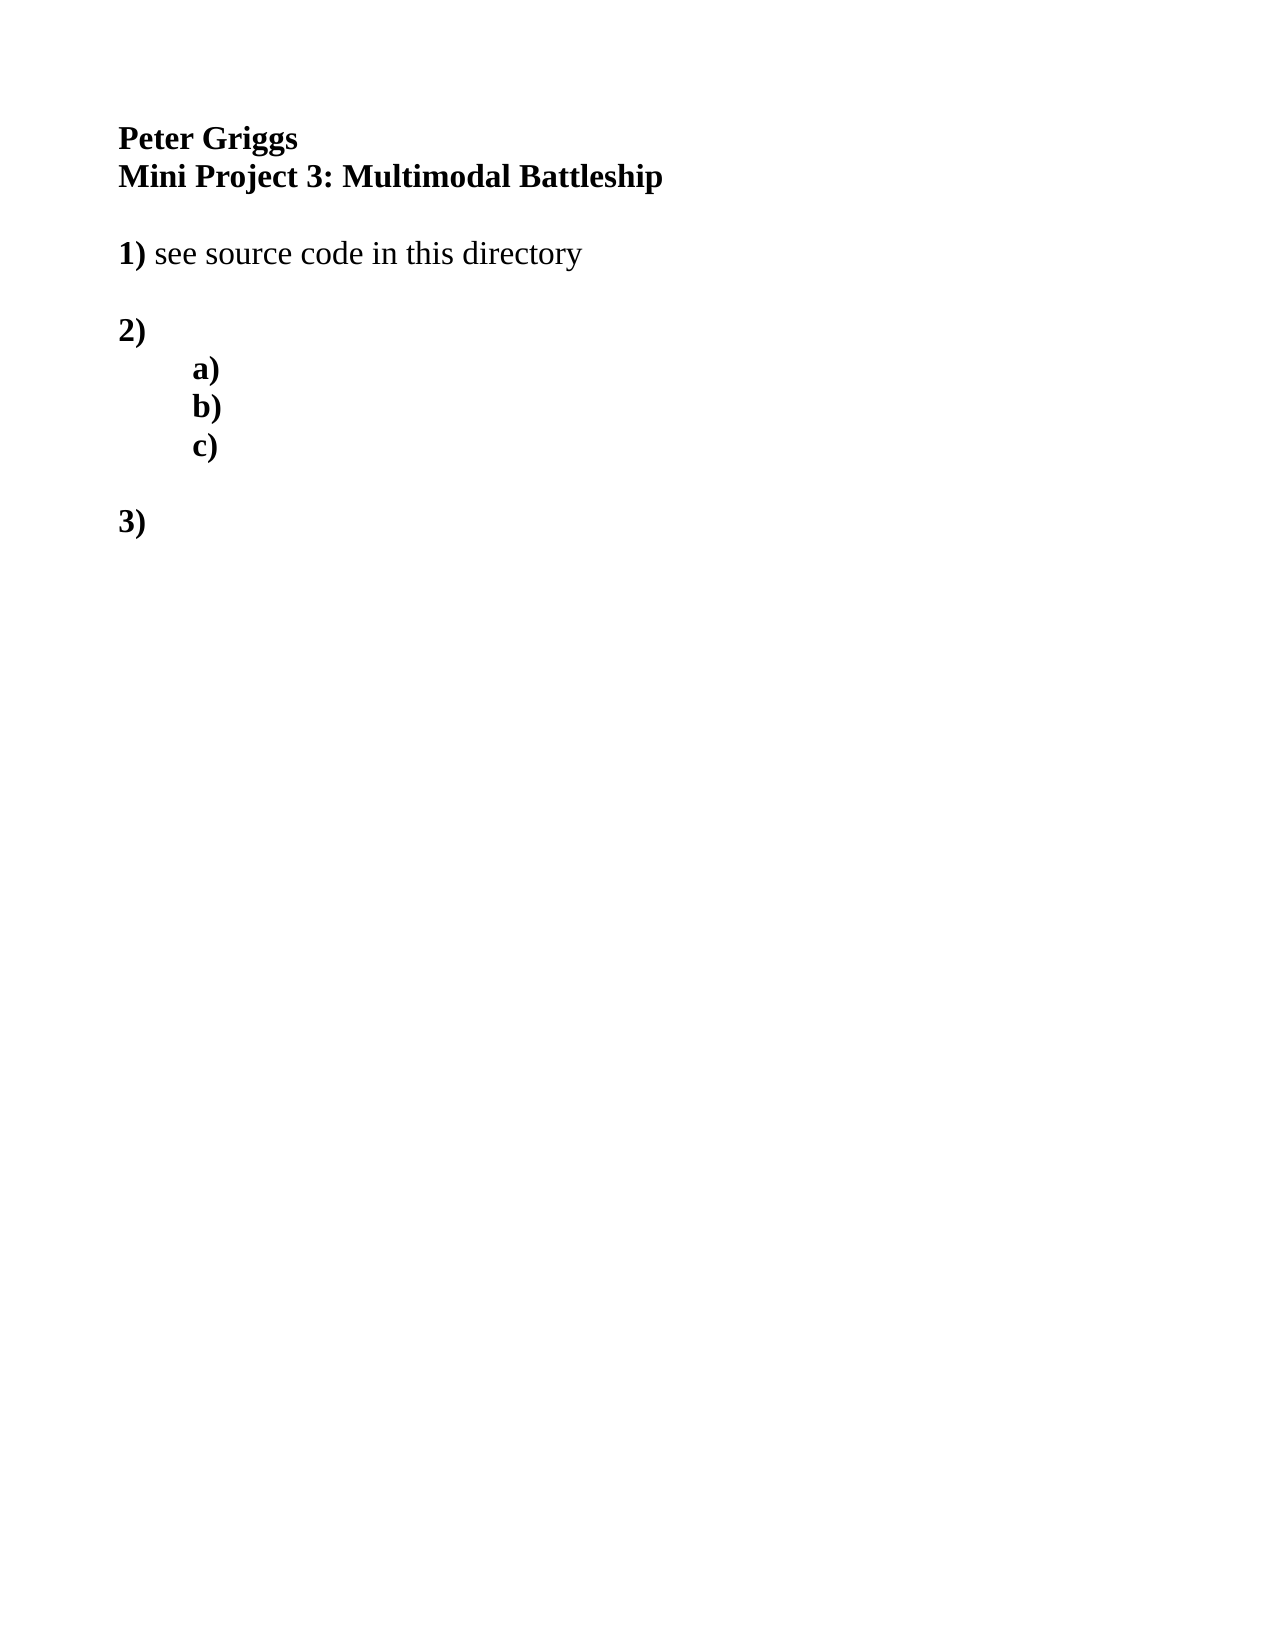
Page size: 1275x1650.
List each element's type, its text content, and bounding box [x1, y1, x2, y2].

text Mini Project 3: Multimodal Battleship [118, 156, 1157, 195]
text Peter Griggs [118, 118, 1157, 156]
text c) [118, 425, 1157, 463]
text 2) [118, 310, 1157, 348]
text b) [118, 386, 1157, 425]
text 1) see source code in this directory [118, 233, 1157, 271]
text a) [118, 348, 1157, 386]
text 3) [118, 501, 1157, 540]
